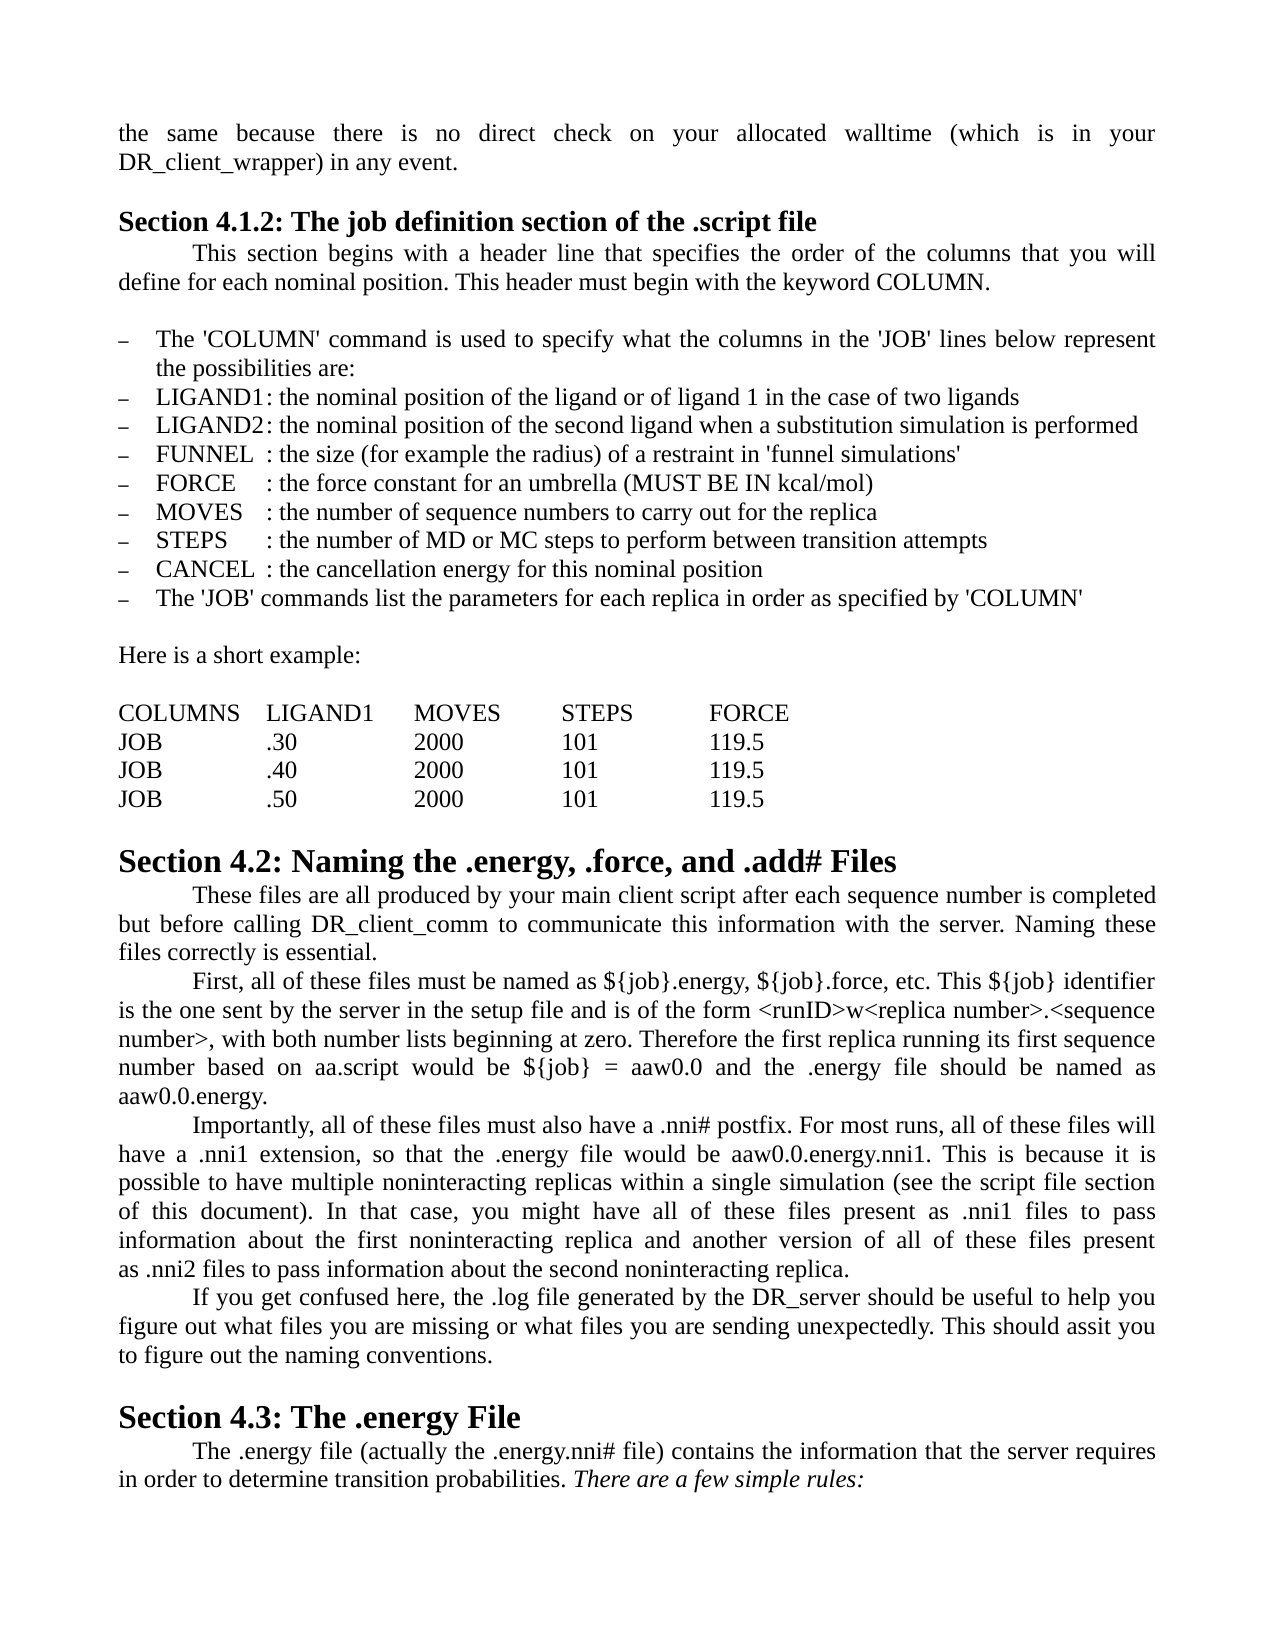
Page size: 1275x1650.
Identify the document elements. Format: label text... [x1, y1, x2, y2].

text JOB .40 2000 101 119.5 [118, 755, 1157, 784]
list STEPS : the number of MD or MC steps to perform between transition attempts [118, 525, 1157, 554]
list LIGAND2 : the nominal position of the second ligand when a substitution simulation is performed [118, 410, 1157, 439]
text These files are all produced by your main client script after each sequence number is completed but before calling DR_client_comm to communicate this information with the server. Naming these files correctly is essential. [118, 880, 1157, 966]
text COLUMNS LIGAND1 MOVES STEPS FORCE [118, 698, 1157, 727]
list MOVES : the number of sequence numbers to carry out for the replica [118, 497, 1157, 525]
text This section begins with a header line that specifies the order of the columns that you will define for each nominal position. This header must begin with the keyword COLUMN. [118, 238, 1157, 295]
text First, all of these files must be named as ${job}.energy, ${job}.force, etc. This ${job} identifier is the one sent by the server in the setup file and is of the form <runID>w<replica number>.<sequence number>, with both number lists beginning at zero. Therefore the first replica running its first sequence number based on aa.script would be ${job} = aaw0.0 and the .energy file should be named as aaw0.0.energy. [118, 966, 1157, 1110]
text Section 4.1.2: The job definition section of the .script file [118, 204, 1157, 238]
text JOB .30 2000 101 119.5 [118, 727, 1157, 755]
list The 'JOB' commands list the parameters for each replica in order as specified by 'COLUMN' [118, 583, 1157, 612]
list The 'COLUMN' command is used to specify what the columns in the 'JOB' lines below represent the possibilities are: [118, 324, 1157, 382]
text JOB .50 2000 101 119.5 [118, 784, 1157, 813]
text If you get confused here, the .log file generated by the DR_server should be useful to help you figure out what files you are missing or what files you are sending unexpectedly. This should assit you to figure out the naming conventions. [118, 1282, 1157, 1369]
list FUNNEL : the size (for example the radius) of a restraint in 'funnel simulations' [118, 439, 1157, 468]
text Here is a short example: [118, 640, 1157, 669]
list FORCE : the force constant for an umbrella (MUST BE IN kcal/mol) [118, 468, 1157, 497]
list CANCEL : the cancellation energy for this nominal position [118, 554, 1157, 583]
list LIGAND1 : the nominal position of the ligand or of ligand 1 in the case of two ligands [118, 382, 1157, 410]
text Section 4.3: The .energy File [118, 1397, 1157, 1436]
text Section 4.2: Naming the .energy, .force, and .add# Files [118, 842, 1157, 880]
text the same because there is no direct check on your allocated walltime (which is in your DR_client_wrapper) in any event. [118, 118, 1157, 176]
text The .energy file (actually the .energy.nni# file) contains the information that the server requires in order to determine transition probabilities. There are a few simple rules: [118, 1436, 1157, 1493]
text Importantly, all of these files must also have a .nni# postfix. For most runs, all of these files will have a .nni1 extension, so that the .energy file would be aaw0.0.energy.nni1. This is because it is possible to have multiple noninteracting replicas within a single simulation (see the script file section of this document). In that case, you might have all of these files present as .nni1 files to pass information about the first noninteracting replica and another version of all of these files present as .nni2 files to pass information about the second noninteracting replica. [118, 1110, 1157, 1282]
